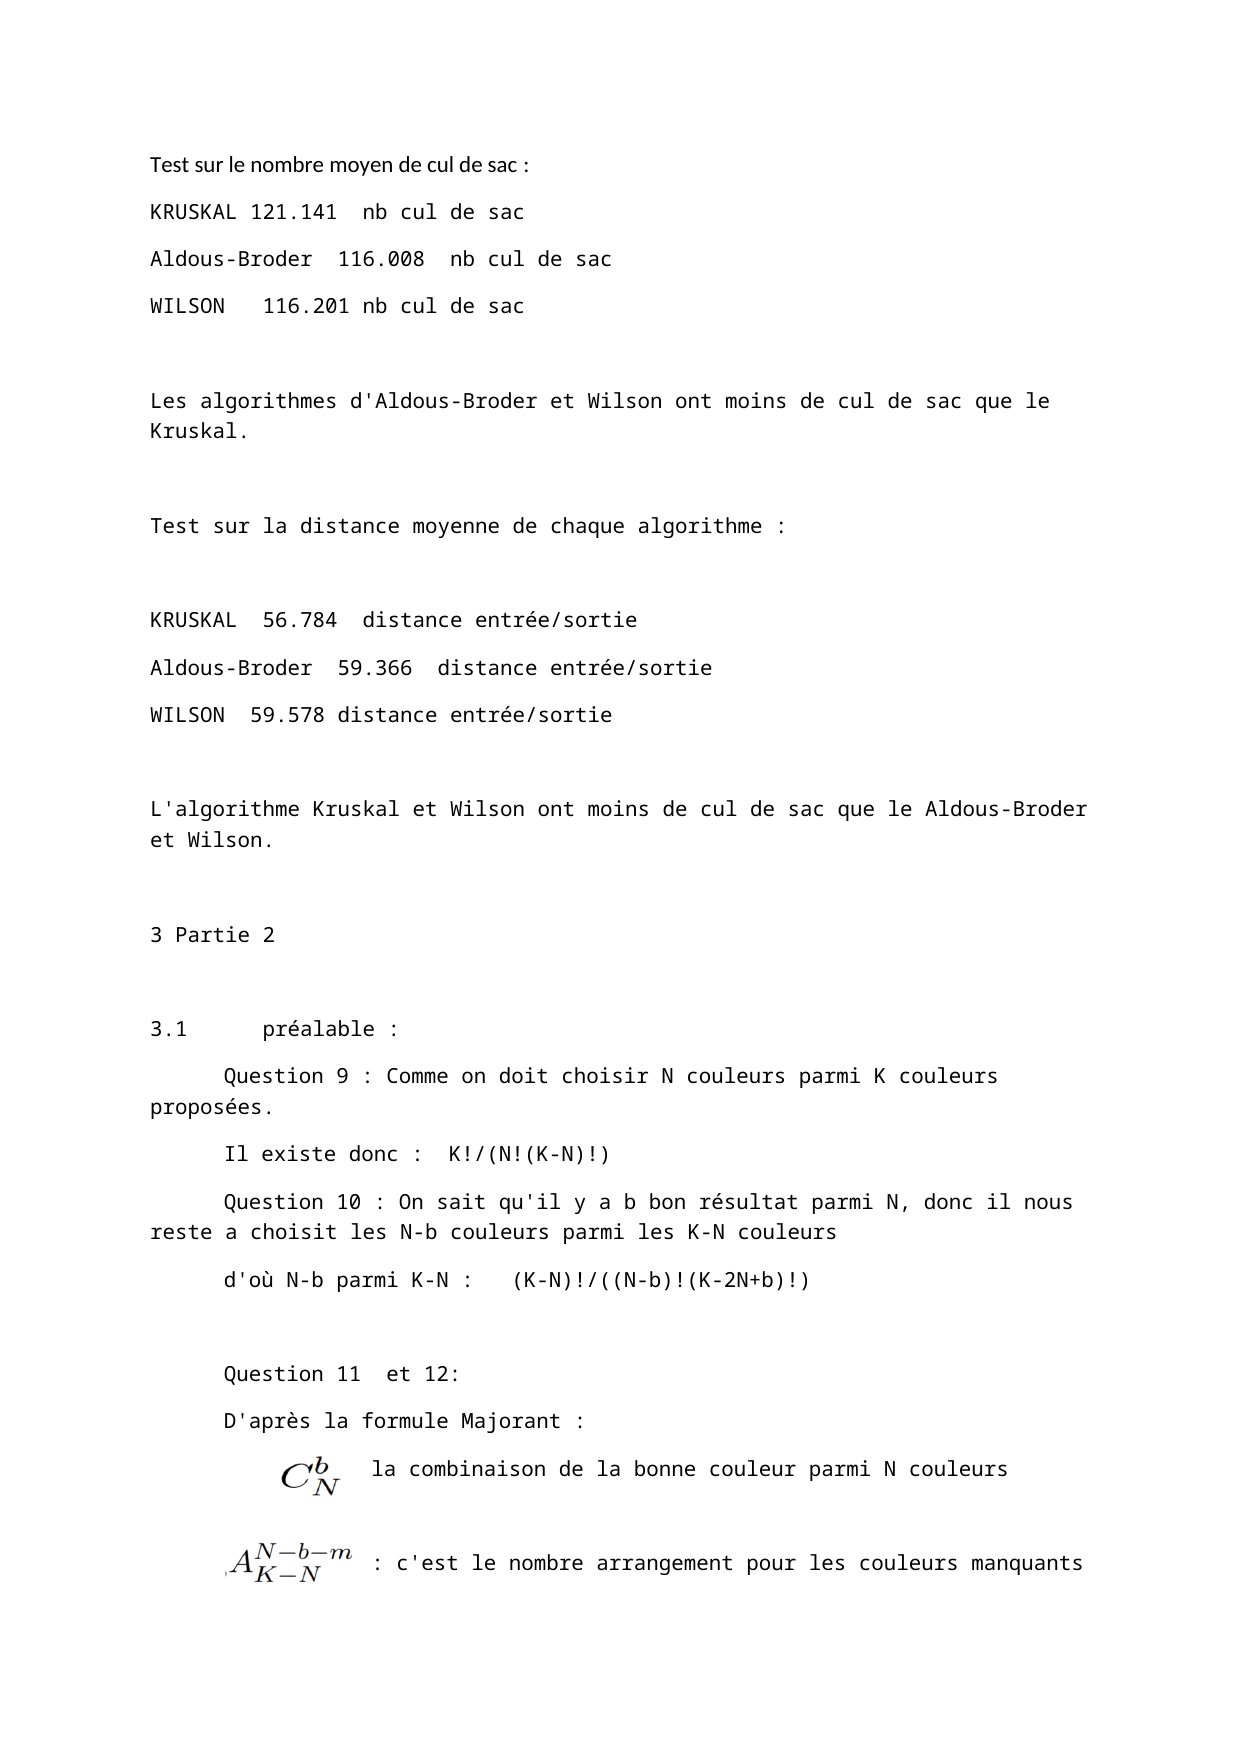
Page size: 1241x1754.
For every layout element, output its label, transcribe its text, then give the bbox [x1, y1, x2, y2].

list préalable : [150, 1014, 1090, 1043]
text WILSON 59.578 distance entrée/sortie [150, 700, 1090, 728]
text Test sur le nombre moyen de cul de sac : [150, 150, 1090, 178]
list d'où N-b parmi K-N : (K-N)!/((N-b)!(K-2N+b)!) [150, 1265, 1090, 1293]
text Aldous-Broder 116.008 nb cul de sac [150, 244, 1090, 273]
text 3 Partie 2 [150, 920, 1090, 948]
text la combinaison de la bonne couleur parmi N couleurs [343, 1454, 1090, 1482]
text Question 9 : Comme on doit choisir N couleurs parmi K couleurs proposées. [150, 1062, 1090, 1121]
text [150, 1454, 274, 1482]
text KRUSKAL 121.141 nb cul de sac [150, 197, 1090, 225]
list Question 11 et 12: [150, 1359, 1090, 1388]
text L'algorithme Kruskal et Wilson ont moins de cul de sac que le Aldous-Broder et Wilson. [150, 794, 1090, 854]
text Les algorithmes d'Aldous-Broder et Wilson ont moins de cul de sac que le Kruskal. [150, 386, 1090, 445]
text KRUSKAL 56.784 distance entrée/sortie [150, 605, 1090, 634]
list Question 10 : On sait qu'il y a b bon résultat parmi N, donc il nous reste a choisit les N-b couleurs parmi les K-N couleurs [150, 1187, 1090, 1246]
text Il existe donc : K!/(N!(K-N)!) [150, 1139, 1090, 1168]
text Test sur la distance moyenne de chaque algorithme : [150, 511, 1090, 539]
text WILSON 116.201 nb cul de sac [150, 291, 1090, 320]
text Aldous-Broder 59.366 distance entrée/sortie [150, 653, 1090, 681]
text D'après la formule Majorant : [150, 1407, 1090, 1435]
text : c'est le nombre arrangement pour les couleurs manquants [360, 1548, 1090, 1577]
text [150, 1548, 225, 1577]
